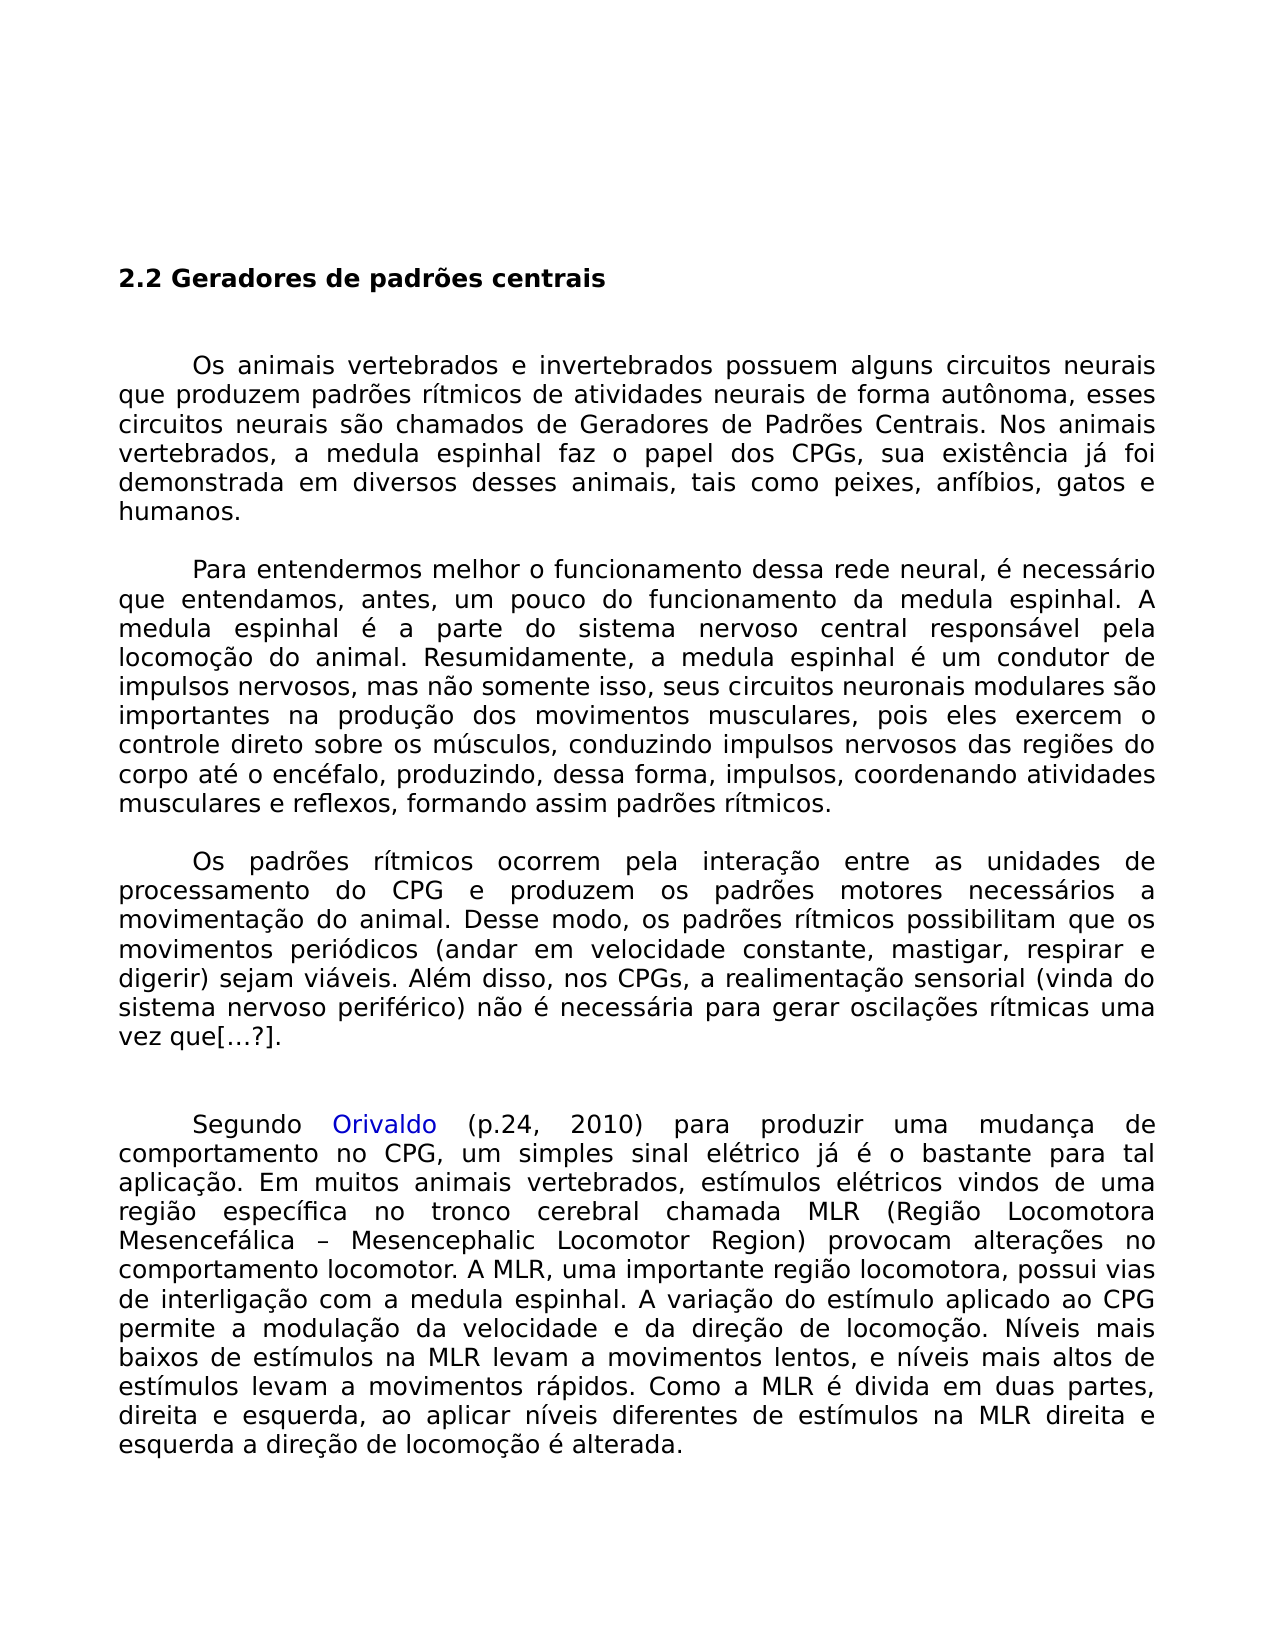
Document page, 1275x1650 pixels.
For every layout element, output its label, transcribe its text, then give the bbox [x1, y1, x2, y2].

text Os animais vertebrados e invertebrados possuem alguns circuitos neurais que produzem padrões rítmicos de atividades neurais de forma autônoma, esses circuitos neurais são chamados de Geradores de Padrões Centrais. Nos animais vertebrados, a medula espinhal faz o papel dos CPGs, sua existência já foi demonstrada em diversos desses animais, tais como peixes, anfíbios, gatos e humanos. [118, 351, 1157, 526]
text Para entendermos melhor o funcionamento dessa rede neural, é necessário que entendamos, antes, um pouco do funcionamento da medula espinhal. A medula espinhal é a parte do sistema nervoso central responsável pela locomoção do animal. Resumidamente, a medula espinhal é um condutor de impulsos nervosos, mas não somente isso, seus circuitos neuronais modulares são importantes na produção dos movimentos musculares, pois eles exercem o controle direto sobre os músculos, conduzindo impulsos nervosos das regiões do corpo até o encéfalo, produzindo, dessa forma, impulsos, coordenando atividades musculares e reflexos, formando assim padrões rítmicos. [118, 556, 1157, 818]
text Segundo Orivaldo (p.24, 2010) para produzir uma mudança de comportamento no CPG, um simples sinal elétrico já é o bastante para tal aplicação. Em muitos animais vertebrados, estímulos elétricos vindos de uma região específica no tronco cerebral chamada MLR (Região Locomotora Mesencefálica – Mesencephalic Locomotor Region) provocam alterações no comportamento locomotor. A MLR, uma importante região locomotora, possui vias de interligação com a medula espinhal. A variação do estímulo aplicado ao CPG permite a modulação da velocidade e da direção de locomoção. Níveis mais baixos de estímulos na MLR levam a movimentos lentos, e níveis mais altos de estímulos levam a movimentos rápidos. Como a MLR é divida em duas partes, direita e esquerda, ao aplicar níveis diferentes de estímulos na MLR direita e esquerda a direção de locomoção é alterada. [118, 1110, 1157, 1460]
text 2.2 Geradores de padrões centrais [118, 264, 1157, 293]
text Os padrões rítmicos ocorrem pela interação entre as unidades de processamento do CPG e produzem os padrões motores necessários a movimentação do animal. Desse modo, os padrões rítmicos possibilitam que os movimentos periódicos (andar em velocidade constante, mastigar, respirar e digerir) sejam viáveis. Além disso, nos CPGs, a realimentação sensorial (vinda do sistema nervoso periférico) não é necessária para gerar oscilações rítmicas uma vez que[…?]. [118, 847, 1157, 1051]
